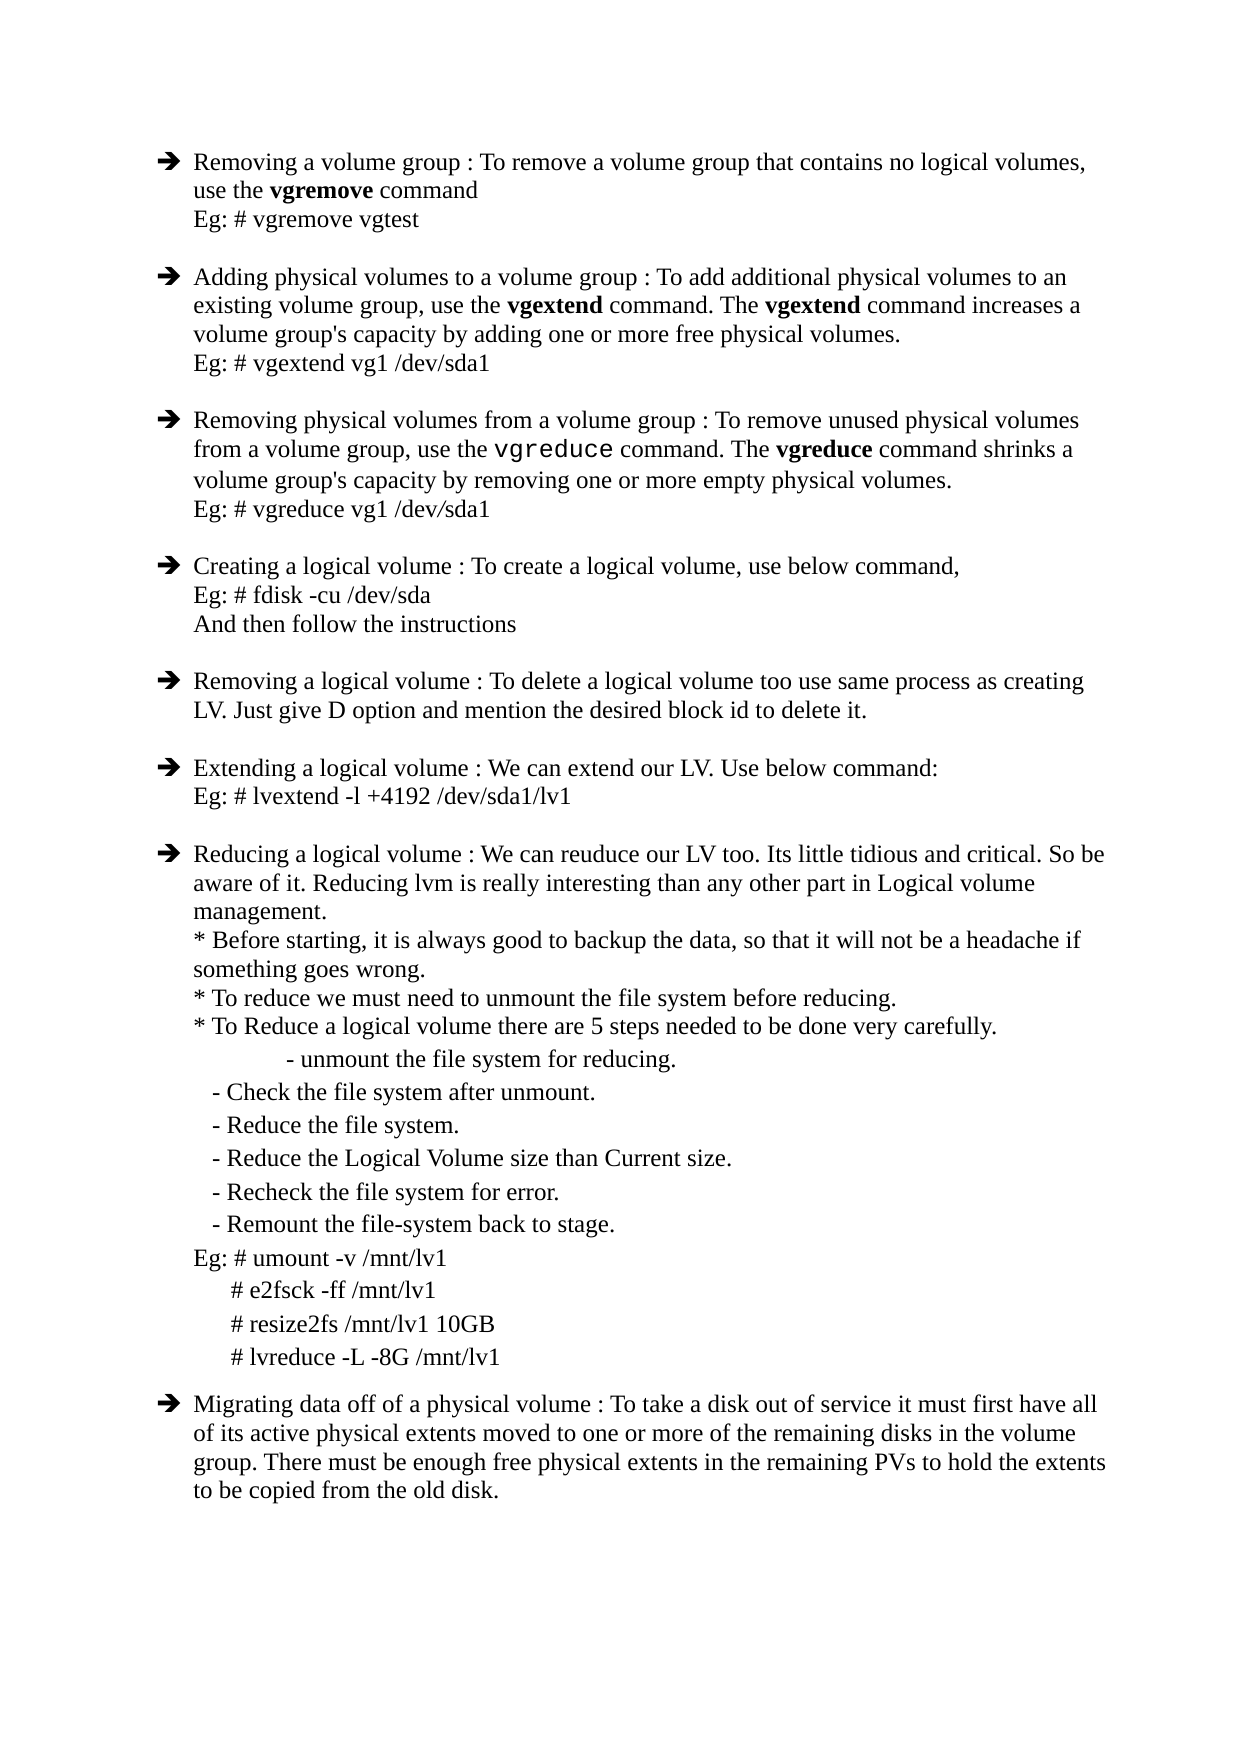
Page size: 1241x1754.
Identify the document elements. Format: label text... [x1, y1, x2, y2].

list - Check the file system after unmount. - Reduce the file system. - Reduce the Logical Volume size than Current size. [156, 1077, 1122, 1172]
subtitle Reducing a logical volume : We can reuduce our LV too. Its little tidious and critical. So be aware of it. Reducing lvm is really interesting than any other part in Logical volume management. * Before starting, it is always good to backup the data, so that it will not be a headache if something goes wrong. * To reduce we must need to unmount the file system before reducing. [156, 839, 1122, 1011]
subtitle Extending a logical volume : We can extend our LV. Use below command: Eg: # lvextend -l +4192 /dev/sda1/lv1 [156, 753, 1122, 810]
list - Recheck the file system for error. [156, 1177, 1122, 1205]
subtitle Removing physical volumes from a volume group : To remove unused physical volumes from a volume group, use the vgreduce command. The vgreduce command shrinks a volume group's capacity by removing one or more empty physical volumes. [156, 406, 1122, 494]
list Eg: # vgreduce vg1 /dev/sda1 [156, 494, 1122, 523]
subtitle Removing a volume group : To remove a volume group that contains no logical volumes, use the vgremove command Eg: # vgremove vgtest [156, 147, 1122, 233]
subtitle Removing a logical volume : To delete a logical volume too use same process as creating LV. Just give D option and mention the desired block id to delete it. [156, 666, 1122, 753]
list And then follow the instructions [156, 609, 1122, 666]
list Eg: # vgextend vg1 /dev/sda1 [156, 348, 1122, 377]
subtitle Adding physical volumes to a volume group : To add additional physical volumes to an existing volume group, use the vgextend command. The vgextend command increases a volume group's capacity by adding one or more free physical volumes. [156, 262, 1122, 348]
subtitle Migrating data off of a physical volume : To take a disk out of service it must first have all of its active physical extents moved to one or more of the remaining disks in the volume group. There must be enough free physical extents in the remaining PVs to hold the extents to be copied from the old disk. [156, 1389, 1122, 1504]
list - Remount the file-system back to stage. Eg: # umount -v /mnt/lv1 # e2fsck -ff /mnt/lv1 # resize2fs /mnt/lv1 10GB # lvreduce -L -8G /mnt/lv1 [156, 1209, 1122, 1370]
list * To Reduce a logical volume there are 5 steps needed to be done very carefully. - unmount the file system for reducing. [156, 1011, 1122, 1073]
subtitle Creating a logical volume : To create a logical volume, use below command, Eg: # fdisk -cu /dev/sda [156, 551, 1122, 609]
